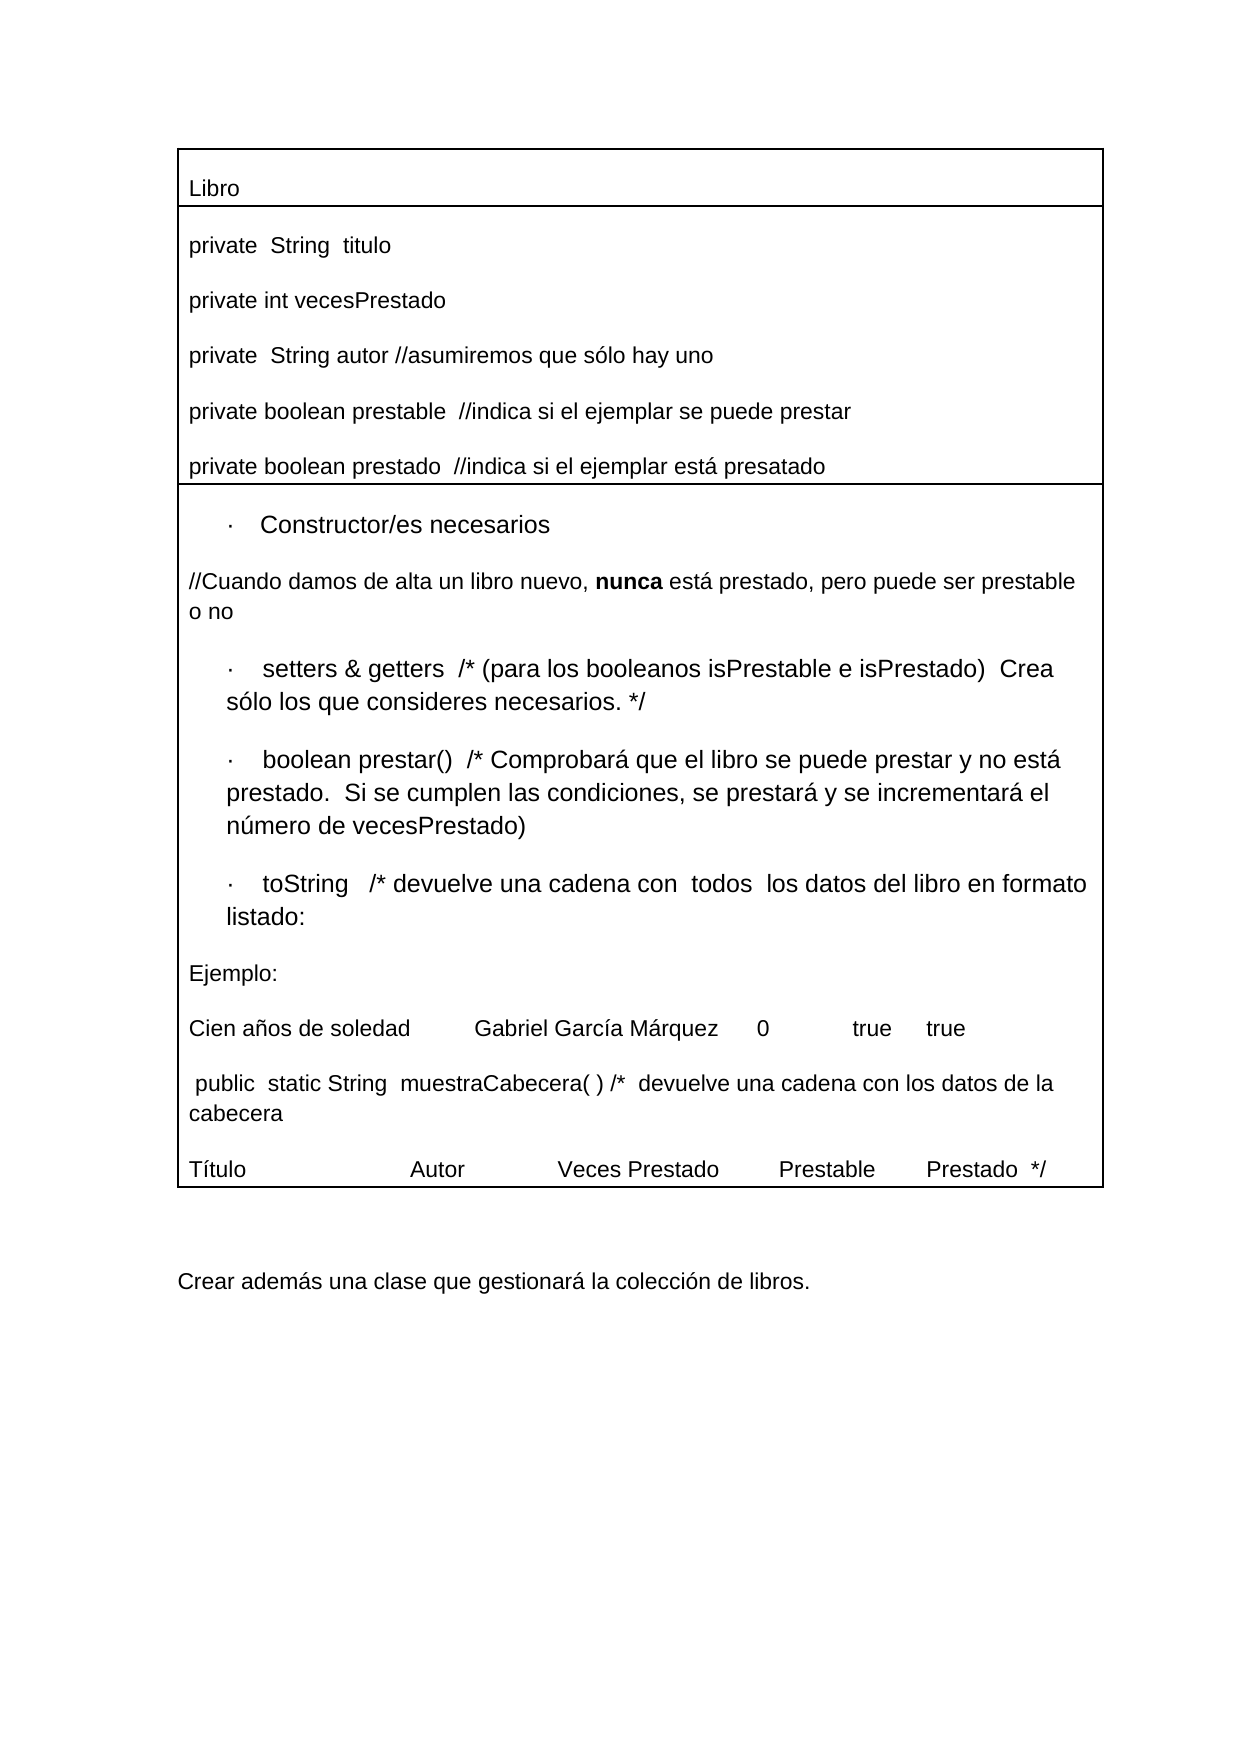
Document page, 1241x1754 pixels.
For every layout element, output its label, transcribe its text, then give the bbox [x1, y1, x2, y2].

text Crear además una clase que gestionará la colección de libros. [177, 1268, 1063, 1294]
table_header Libro [179, 150, 1102, 205]
table_cell private String titulo private int vecesPrestado private String autor //asumiremos que sólo hay uno private boolean prestable //indica si el ejemplar se puede prestar private boolean prestado //indica si el ejemplar está presatado [179, 207, 1102, 483]
table_cell · Constructor/es necesarios //Cuando damos de alta un libro nuevo, nunca está prestado, pero puede ser prestable o no · setters & getters /* (para los booleanos isPrestable e isPrestado) Crea sólo los que consideres necesarios. */ · boolean prestar() /* Comprobará que el libro se puede prestar y no está prestado. Si se cumplen las condiciones, se prestará y se incrementará el número de vecesPrestado) · toString /* devuelve una cadena con todos los datos del libro en formato listado: Ejemplo: Cien años de soledad Gabriel García Márquez 0 true true public static String muestraCabecera( ) /* devuelve una cadena con los datos de la cabecera Título Autor Veces Prestado Prestable Prestado */ [179, 485, 1102, 1186]
